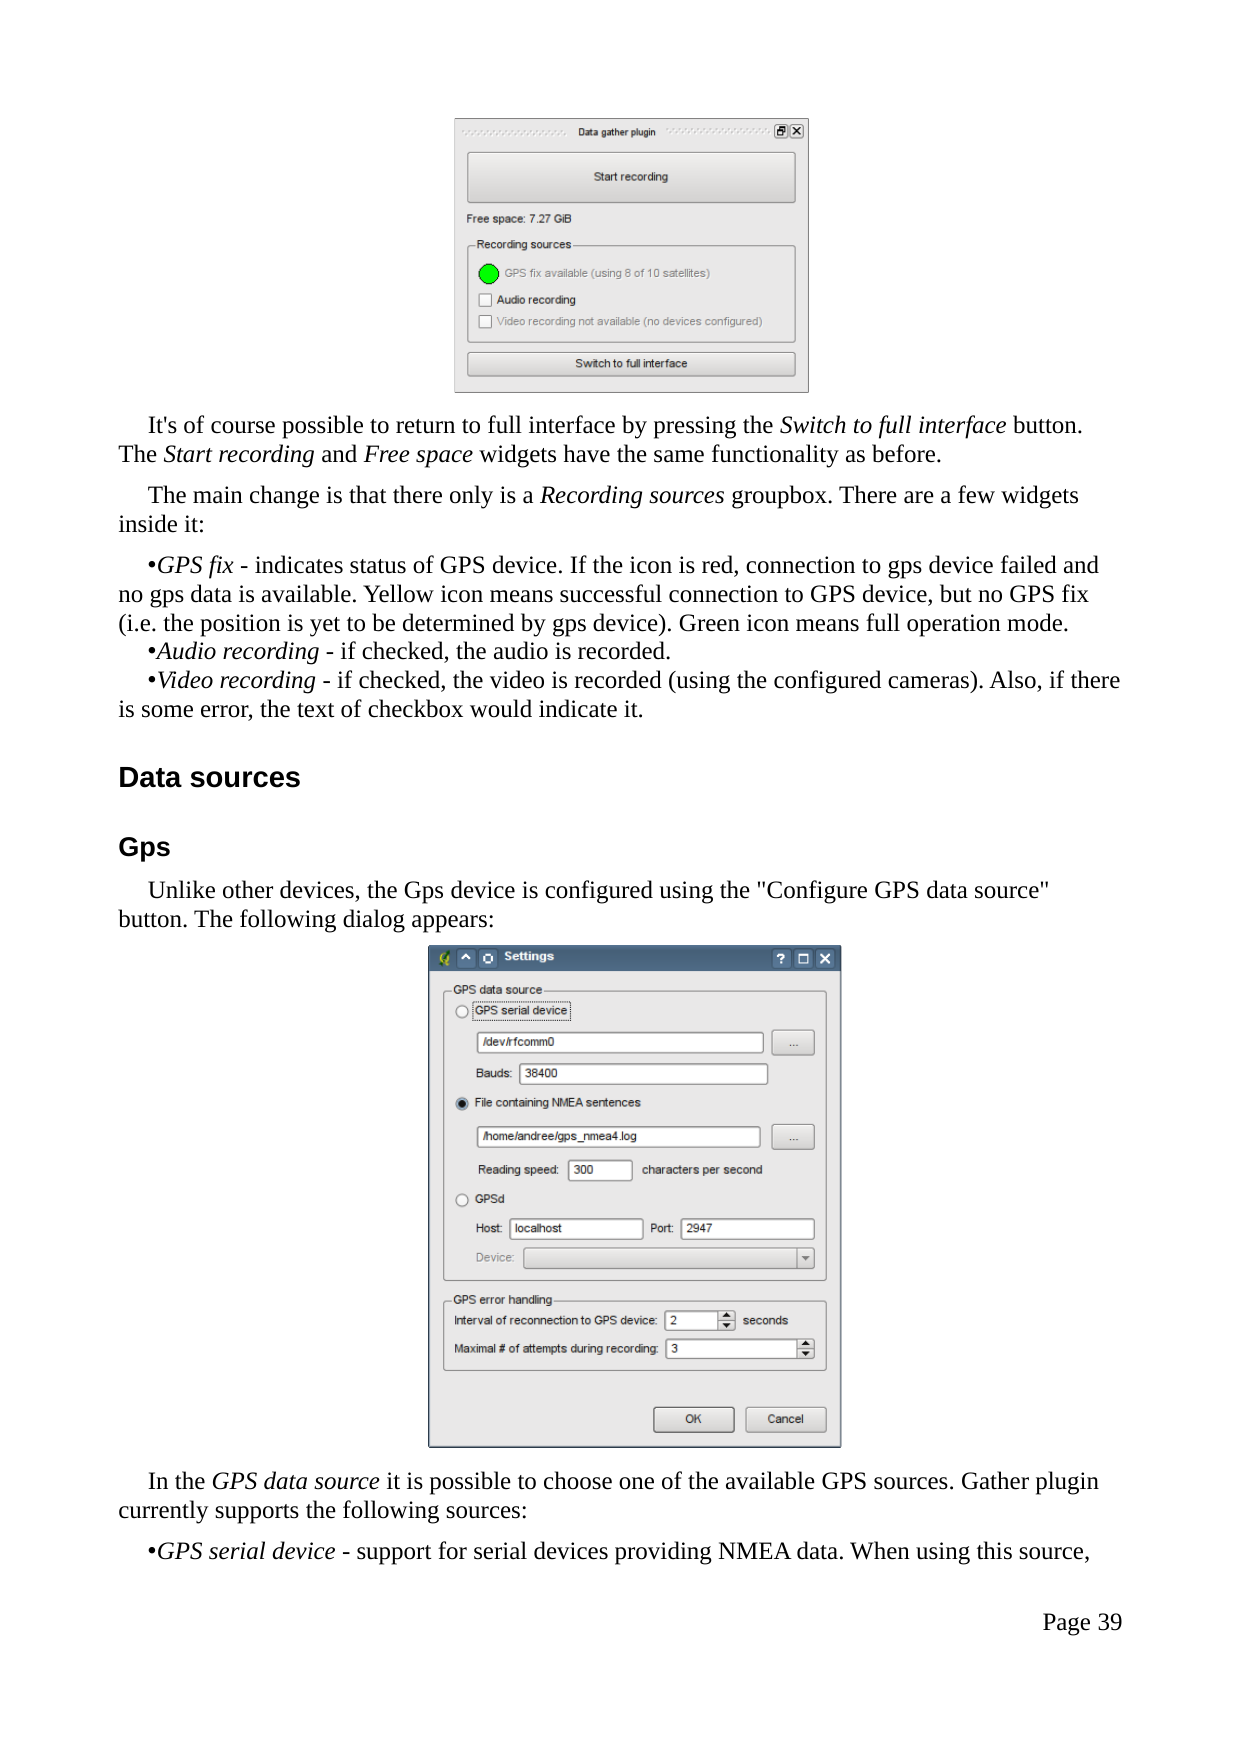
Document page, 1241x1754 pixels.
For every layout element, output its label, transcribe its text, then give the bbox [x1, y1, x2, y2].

text Unlike other devices, the Gps device is configured using the "Configure GPS data source" button. The following dialog appears: [118, 875, 1122, 932]
subtitle Data sources [118, 760, 1122, 794]
text It's of course possible to return to full interface by pressing the Switch to full interface button. The Start recording and Free space widgets have the same functionality as before. [118, 410, 1122, 468]
list Video recording - if checked, the video is recorded (using the configured cameras). Also, if there is some error, the text of checkbox would indicate it. [118, 665, 1122, 723]
picture [428, 945, 842, 1448]
list GPS fix - indicates status of GPS device. If the icon is red, connection to gps device failed and no gps data is available. Yellow icon means successful connection to GPS device, but no GPS fix (i.e. the position is yet to be determined by gps device). Green icon means full operation mode. [118, 550, 1122, 636]
text In the GPS data source it is possible to choose one of the available GPS sources. Gather plugin currently supports the following sources: [118, 1466, 1122, 1523]
list Audio recording - if checked, the audio is recorded. [118, 636, 1122, 665]
subtitle Gps [118, 831, 1122, 862]
text The main change is that there only is a Recording sources groupbox. There are a few widgets inside it: [118, 480, 1122, 538]
list GPS serial device - support for serial devices providing NMEA data. When using this source, [118, 1536, 1122, 1565]
picture [454, 118, 809, 393]
